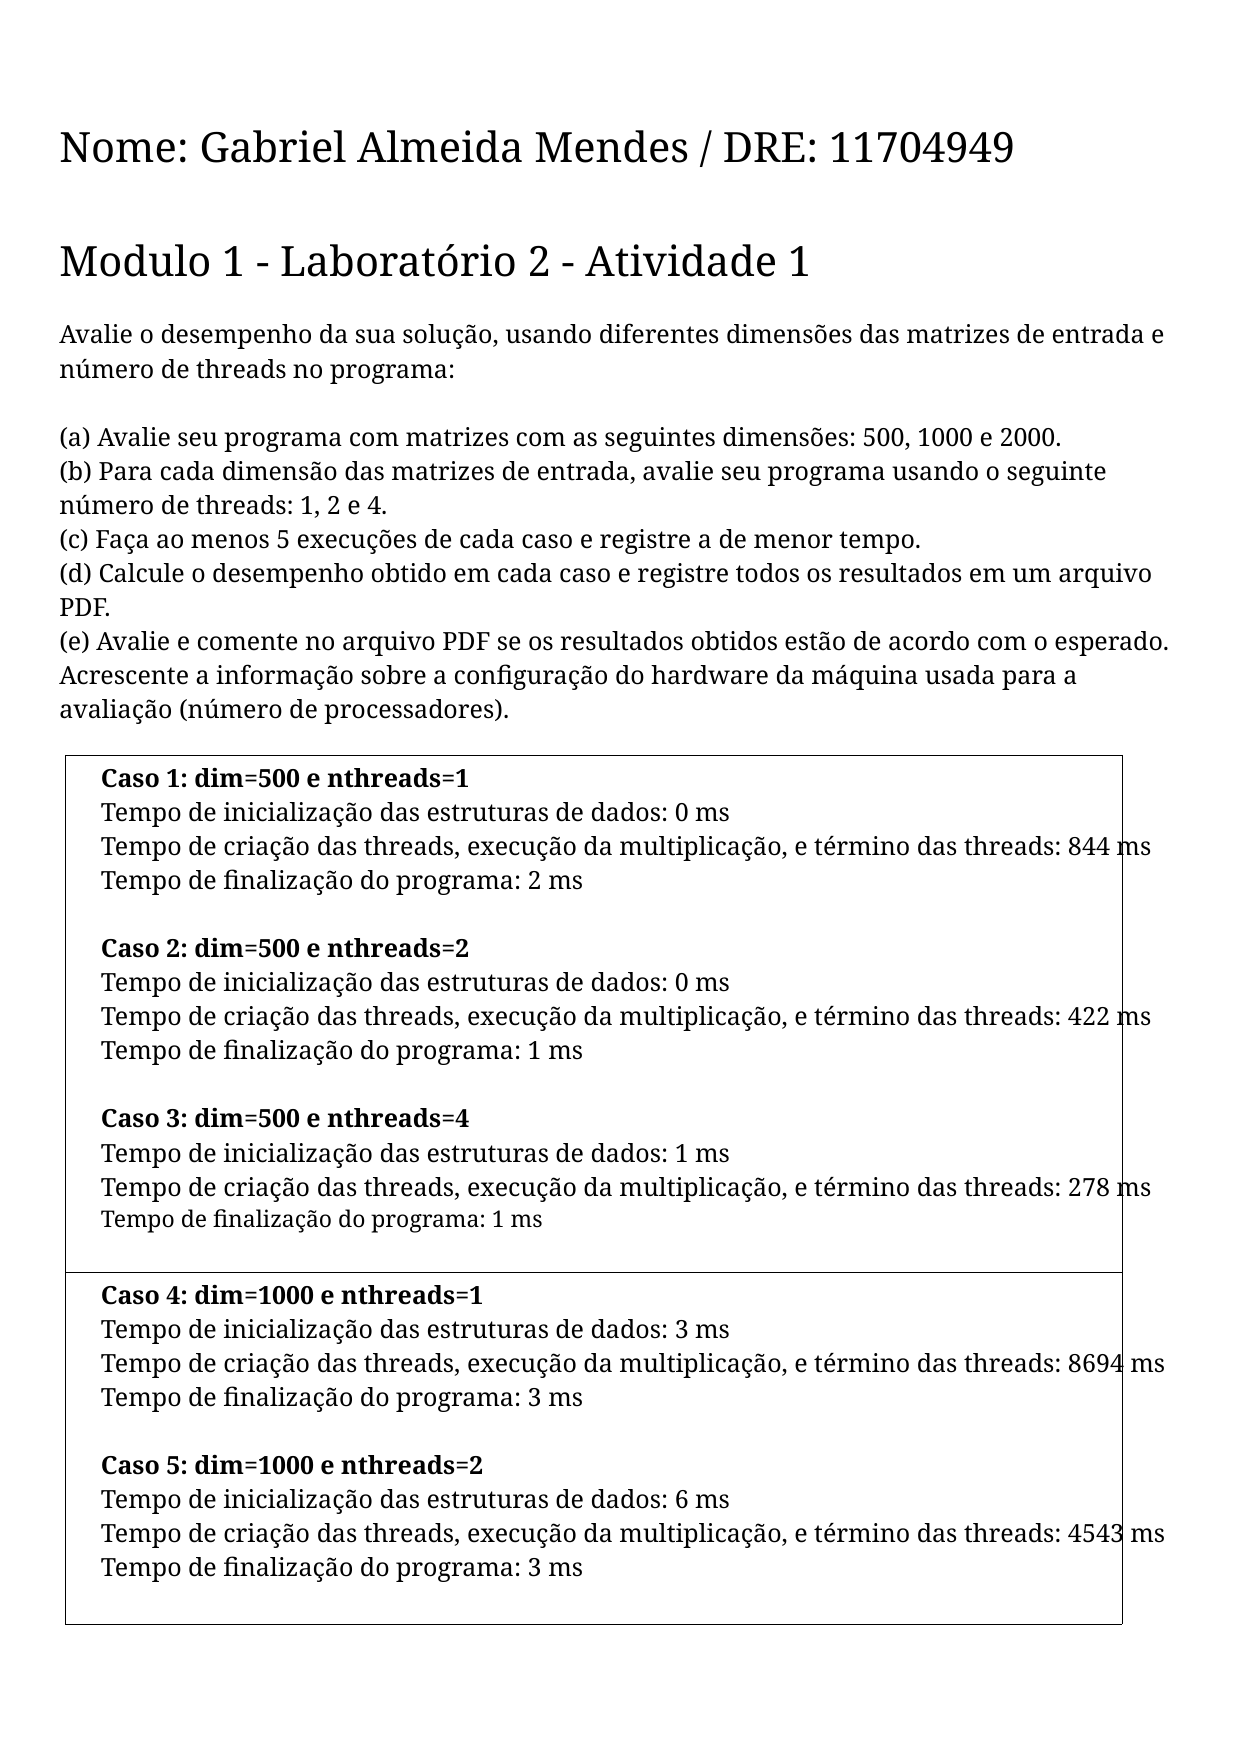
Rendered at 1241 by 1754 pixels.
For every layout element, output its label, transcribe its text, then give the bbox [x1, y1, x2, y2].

table_cell Caso 4: dim=1000 e nthreads=1 Tempo de inicialização das estruturas de dados: 3 ms Tempo de criação das threads, execução da multiplicação, e término das threads: 8694 ms Tempo de finalização do programa: 3 ms Caso 5: dim=1000 e nthreads=2 Tempo de inicialização das estruturas de dados: 6 ms Tempo de criação das threads, execução da multiplicação, e término das threads: 4543 ms Tempo de finalização do programa: 3 ms Caso 6: dim=1000 e nthreads=4 Tempo de inicialização das estruturas de dados: 5 ms Tempo de criação das threads, execução da multiplicação, e término das threads: 3080 ms Tempo de finalização do programa: 2 ms [66, 1273, 1122, 1624]
text (a) Avalie seu programa com matrizes com as seguintes dimensões: 500, 1000 e 2000. [59, 419, 1181, 453]
table_header Caso 1: dim=500 e nthreads=1 Tempo de inicialização das estruturas de dados: 0 ms Tempo de criação das threads, execução da multiplicação, e término das threads: 844 ms Tempo de finalização do programa: 2 ms Caso 2: dim=500 e nthreads=2 Tempo de inicialização das estruturas de dados: 0 ms Tempo de criação das threads, execução da multiplicação, e término das threads: 422 ms Tempo de finalização do programa: 1 ms Caso 3: dim=500 e nthreads=4 Tempo de inicialização das estruturas de dados: 1 ms Tempo de criação das threads, execução da multiplicação, e término das threads: 278 ms Tempo de finalização do programa: 1 ms [66, 756, 1122, 1272]
text Modulo 1 - Laboratório 2 - Atividade 1 [59, 232, 1211, 288]
text Avalie o desempenho da sua solução, usando diferentes dimensões das matrizes de entrada e número de threads no programa: [59, 317, 1211, 385]
text (b) Para cada dimensão das matrizes de entrada, avalie seu programa usando o seguinte número de threads: 1, 2 e 4. [59, 453, 1181, 522]
text (c) Faça ao menos 5 execuções de cada caso e registre a de menor tempo. [59, 522, 1181, 556]
text (e) Avalie e comente no arquivo PDF se os resultados obtidos estão de acordo com o esperado. Acrescente a informação sobre a configuração do hardware da máquina usada para a avaliação (número de processadores). [59, 624, 1181, 726]
text Nome: Gabriel Almeida Mendes / DRE: 11704949 [59, 118, 1211, 175]
text (d) Calcule o desempenho obtido em cada caso e registre todos os resultados em um arquivo PDF. [59, 556, 1181, 624]
